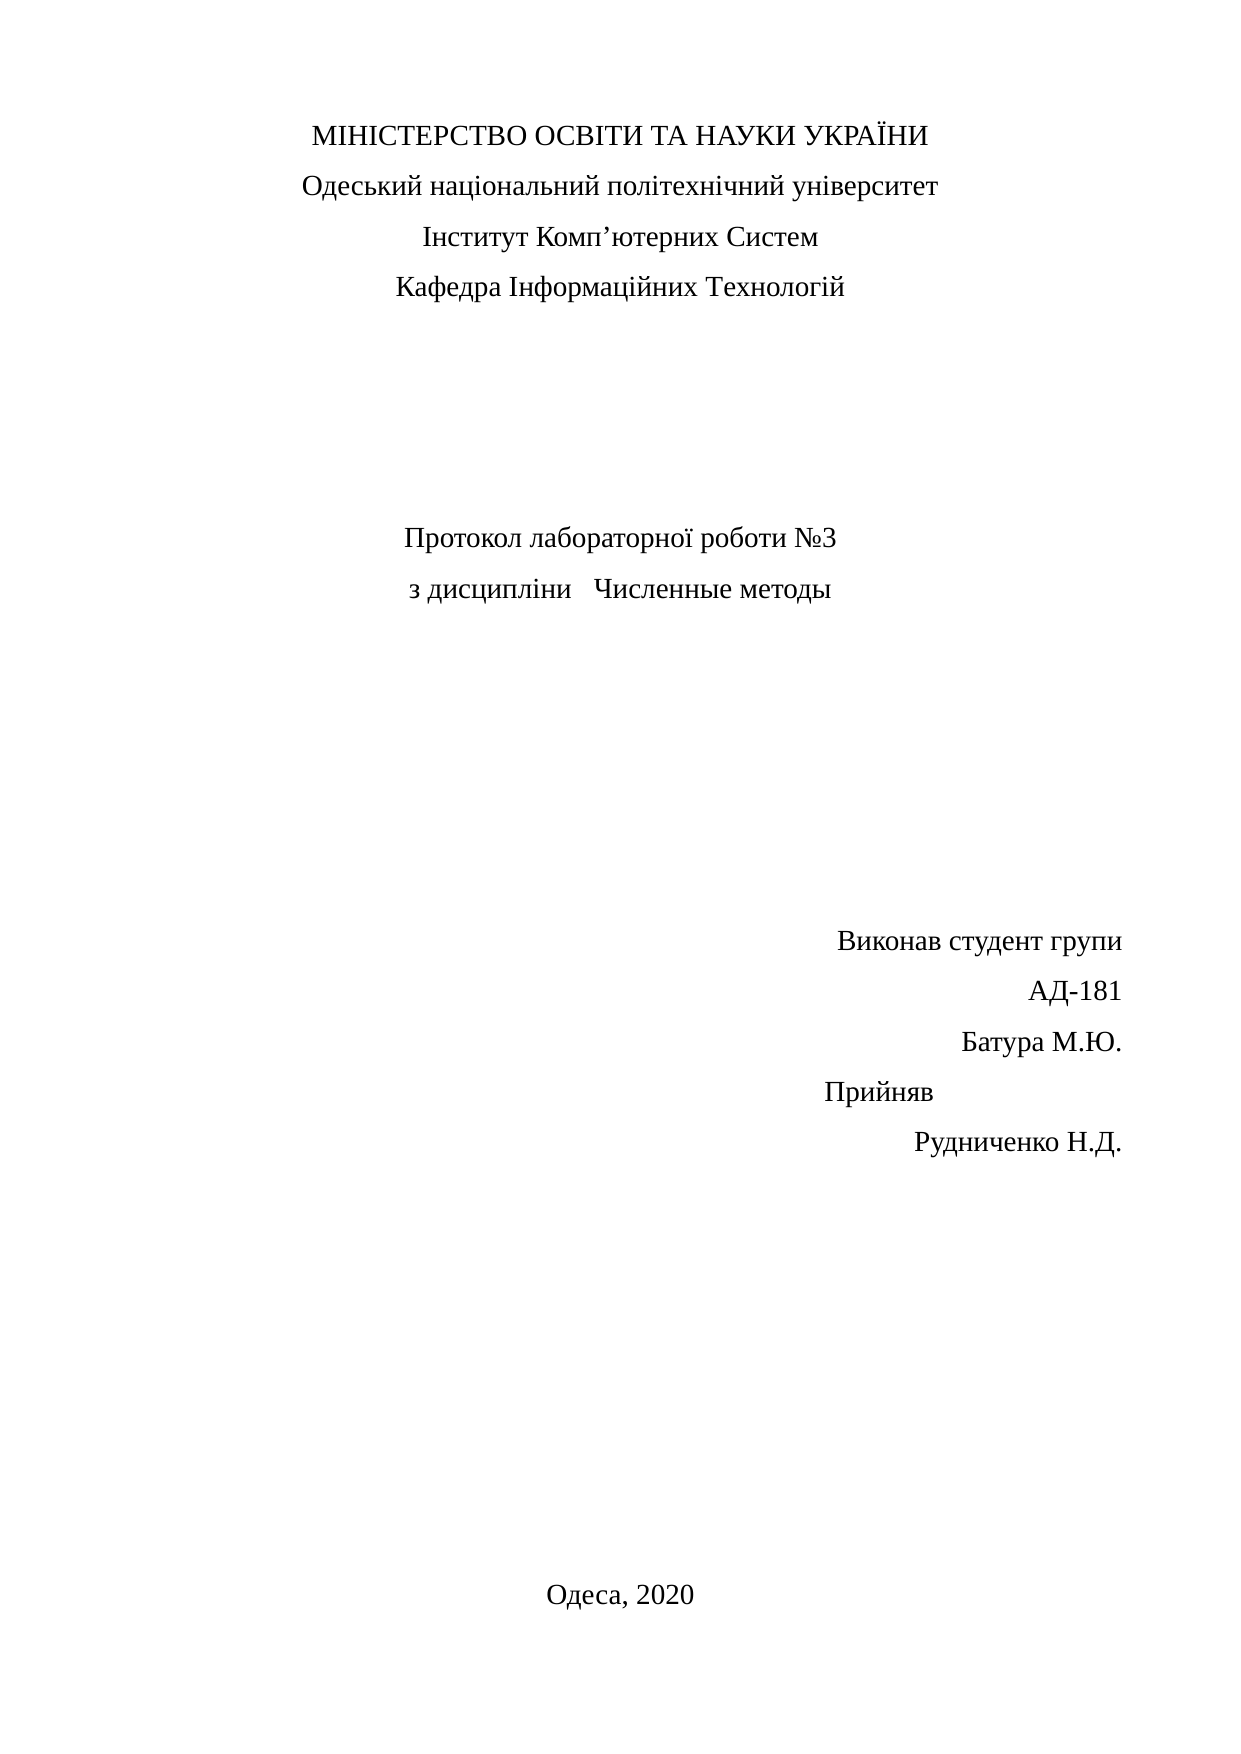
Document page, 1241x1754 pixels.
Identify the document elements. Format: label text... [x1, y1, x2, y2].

text Прийняв [118, 1074, 1122, 1108]
text Інститут Комп’ютерних Систем [118, 219, 1122, 252]
text Одеський національний політехнічний університет [118, 168, 1122, 202]
text Протокол лабораторної роботи №3 [118, 521, 1122, 554]
text Кафедра Інформаційних Технологій [118, 269, 1122, 303]
text Одеса, 2020 [118, 1577, 1122, 1611]
text Виконав студент групи [118, 923, 1122, 957]
text з дисципліни Численные методы [118, 571, 1122, 604]
text АД-181 [118, 973, 1122, 1007]
text МІНІСТЕРСТВО ОСВІТИ ТА НАУКИ УКРАЇНИ [118, 118, 1122, 152]
text Рудниченко Н.Д. [118, 1124, 1122, 1158]
text Батура М.Ю. [118, 1024, 1122, 1057]
